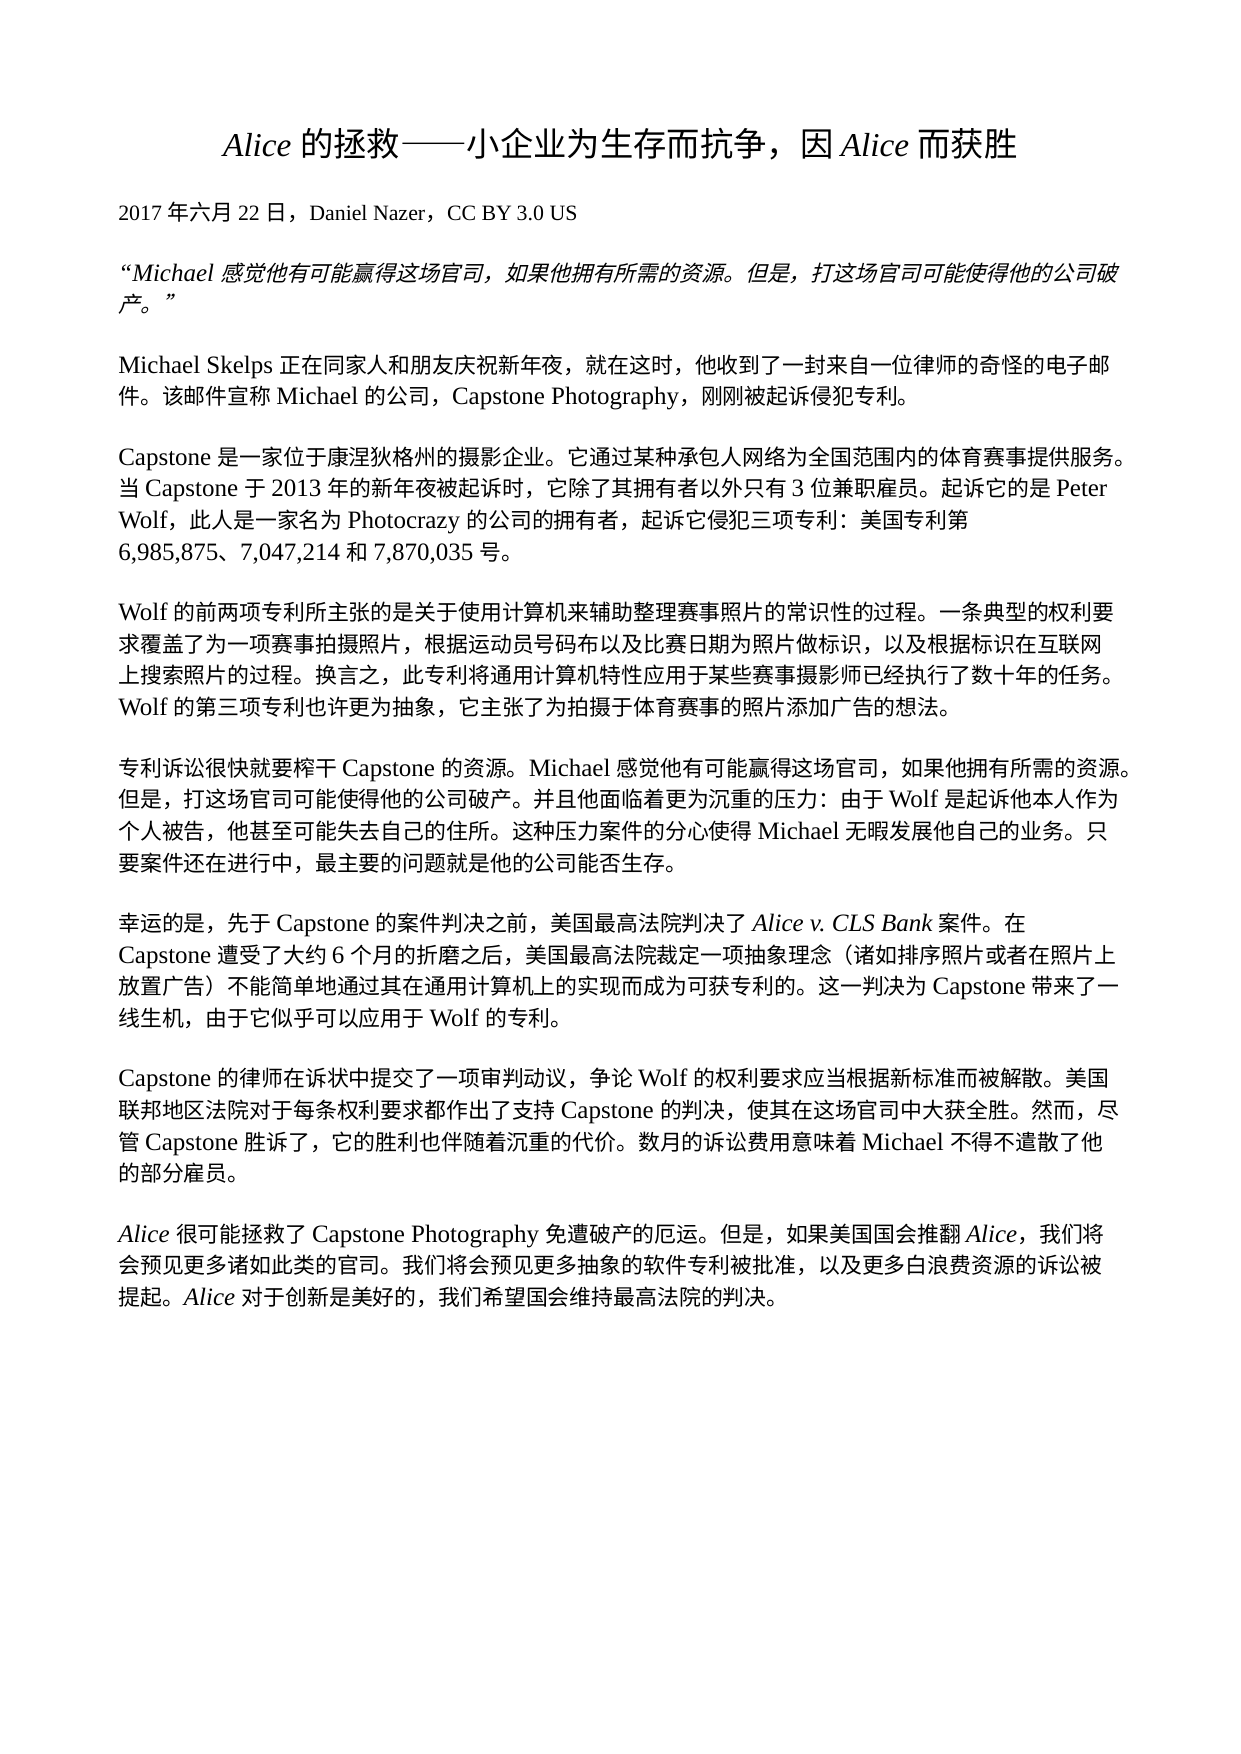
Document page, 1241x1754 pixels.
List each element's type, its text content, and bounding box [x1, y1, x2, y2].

text 幸运的是，先于 Capstone 的案件判决之前，美国最高法院判决了 Alice v. CLS Bank 案件。在 Capstone 遭受了大约 6 个月的折磨之后，美国最高法院裁定一项抽象理念（诸如排序照片或者在照片上放置广告）不能简单地通过其在通用计算机上的实现而成为可获专利的。这一判决为 Capstone 带来了一线生机，由于它似乎可以应用于 Wolf 的专利。 [118, 906, 1122, 1033]
text Alice 的拯救——小企业为生存而抗争，因 Alice 而获胜 [118, 118, 1122, 166]
text Capstone 的律师在诉状中提交了一项审判动议，争论 Wolf 的权利要求应当根据新标准而被解散。美国联邦地区法院对于每条权利要求都作出了支持 Capstone 的判决，使其在这场官司中大获全胜。然而，尽管 Capstone 胜诉了，它的胜利也伴随着沉重的代价。数月的诉讼费用意味着 Michael 不得不遣散了他的部分雇员。 [118, 1061, 1122, 1188]
text “Michael 感觉他有可能赢得这场官司，如果他拥有所需的资源。但是，打这场官司可能使得他的公司破产。” [118, 256, 1122, 319]
text 专利诉讼很快就要榨干 Capstone 的资源。Michael 感觉他有可能赢得这场官司，如果他拥有所需的资源。但是，打这场官司可能使得他的公司破产。并且他面临着更为沉重的压力：由于 Wolf 是起诉他本人作为个人被告，他甚至可能失去自己的住所。这种压力案件的分心使得 Michael 无暇发展他自己的业务。只要案件还在进行中，最主要的问题就是他的公司能否生存。 [118, 751, 1122, 877]
text 2017 年六月 22 日，Daniel Nazer，CC BY 3.0 US [118, 195, 1122, 227]
text Michael Skelps 正在同家人和朋友庆祝新年夜，就在这时，他收到了一封来自一位律师的奇怪的电子邮件。该邮件宣称 Michael 的公司，Capstone Photography，刚刚被起诉侵犯专利。 [118, 348, 1122, 411]
text Alice 很可能拯救了 Capstone Photography 免遭破产的厄运。但是，如果美国国会推翻 Alice，我们将会预见更多诸如此类的官司。我们将会预见更多抽象的软件专利被批准，以及更多白浪费资源的诉讼被提起。Alice 对于创新是美好的，我们希望国会维持最高法院的判决。 [118, 1217, 1122, 1312]
text Capstone 是一家位于康涅狄格州的摄影企业。它通过某种承包人网络为全国范围内的体育赛事提供服务。当 Capstone 于 2013 年的新年夜被起诉时，它除了其拥有者以外只有 3 位兼职雇员。起诉它的是 Peter Wolf，此人是一家名为 Photocrazy 的公司的拥有者，起诉它侵犯三项专利：美国专利第 6,985,875、7,047,214 和 7,870,035 号。 [118, 440, 1122, 566]
text Wolf 的前两项专利所主张的是关于使用计算机来辅助整理赛事照片的常识性的过程。一条典型的权利要求覆盖了为一项赛事拍摄照片，根据运动员号码布以及比赛日期为照片做标识，以及根据标识在互联网上搜索照片的过程。换言之，此专利将通用计算机特性应用于某些赛事摄影师已经执行了数十年的任务。Wolf 的第三项专利也许更为抽象，它主张了为拍摄于体育赛事的照片添加广告的想法。 [118, 595, 1122, 722]
